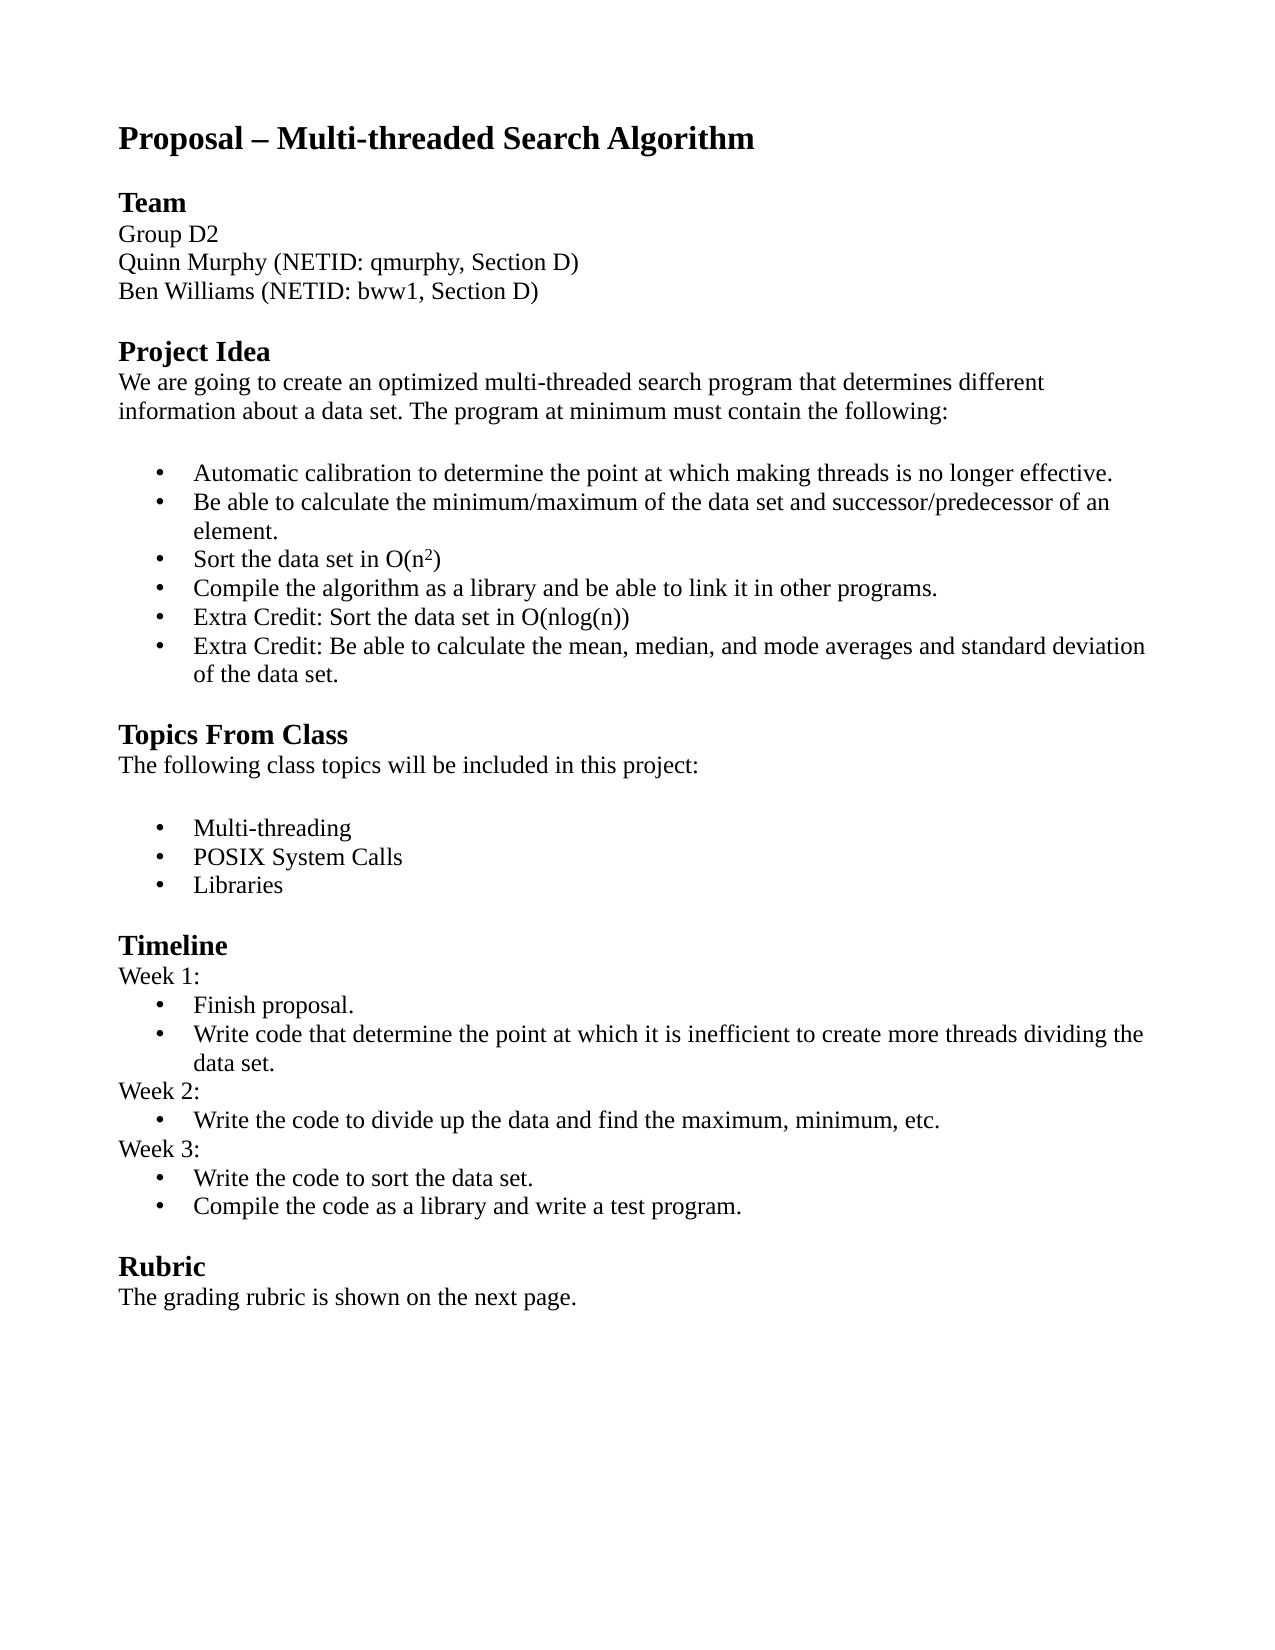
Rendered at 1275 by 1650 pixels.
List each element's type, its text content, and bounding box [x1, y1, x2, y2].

text Ben Williams (NETID: bww1, Section D) [118, 276, 1157, 305]
list Sort the data set in O(n2) [156, 544, 1157, 573]
text Rubric [118, 1249, 1157, 1282]
list POSIX System Calls [156, 842, 1157, 870]
list Extra Credit: Sort the data set in O(nlog(n)) [156, 602, 1157, 631]
list Finish proposal. [156, 990, 1157, 1019]
list Write code that determine the point at which it is inefficient to create more threads dividing the data set. [156, 1019, 1157, 1076]
text Quinn Murphy (NETID: qmurphy, Section D) [118, 247, 1157, 276]
text Timeline [118, 928, 1157, 961]
text Week 1: [118, 961, 1157, 990]
text Proposal – Multi-threaded Search Algorithm [118, 118, 1157, 156]
text Topics From Class The following class topics will be included in this project: [118, 717, 1157, 779]
list Multi-threading [156, 813, 1157, 842]
list Be able to calculate the minimum/maximum of the data set and successor/predecessor of an element. [156, 487, 1157, 544]
text The grading rubric is shown on the next page. [118, 1282, 1157, 1311]
list Write the code to sort the data set. [156, 1163, 1157, 1191]
text Week 3: [118, 1134, 1157, 1163]
list Libraries [156, 870, 1157, 899]
list Extra Credit: Be able to calculate the mean, median, and mode averages and standard deviation of the data set. [156, 631, 1157, 688]
list Automatic calibration to determine the point at which making threads is no longer effective. [156, 458, 1157, 487]
text Project Idea We are going to create an optimized multi-threaded search program that determines different information about a data set. The program at minimum must contain the following: [118, 334, 1157, 425]
list Write the code to divide up the data and find the maximum, minimum, etc. [156, 1105, 1157, 1134]
text Week 2: [118, 1076, 1157, 1105]
text Team Group D2 [118, 185, 1157, 247]
list Compile the algorithm as a library and be able to link it in other programs. [156, 573, 1157, 602]
list Compile the code as a library and write a test program. [156, 1191, 1157, 1220]
